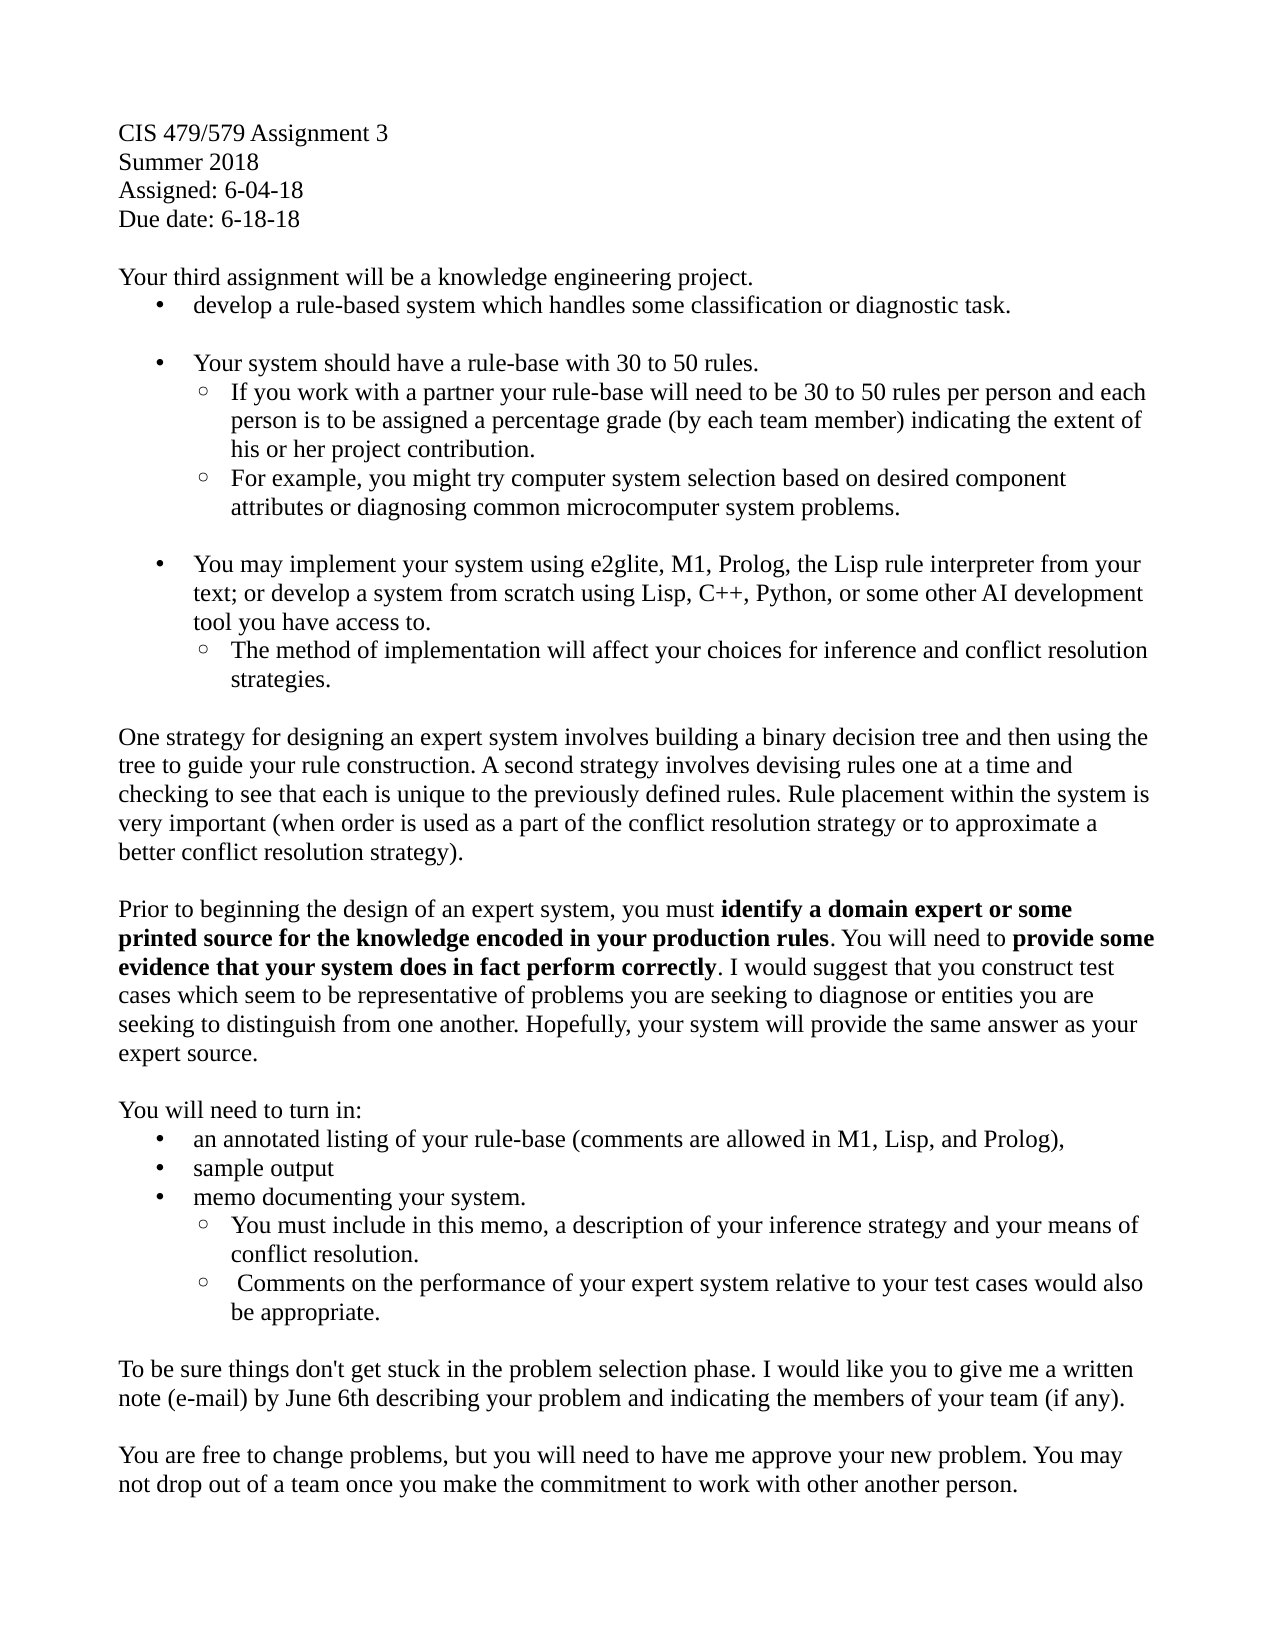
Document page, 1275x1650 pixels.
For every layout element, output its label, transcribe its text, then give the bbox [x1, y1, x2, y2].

list an annotated listing of your rule-base (comments are allowed in M1, Lisp, and Prolog), [156, 1124, 1157, 1153]
list Your system should have a rule-base with 30 to 50 rules. [156, 348, 1157, 377]
text Summer 2018 [118, 147, 1157, 176]
list You must include in this memo, a description of your inference strategy and your means of conflict resolution. [193, 1211, 1157, 1268]
text To be sure things don't get stuck in the problem selection phase. I would like you to give me a written note (e-mail) by June 6th describing your problem and indicating the members of your team (if any). [118, 1354, 1157, 1412]
text Due date: 6-18-18 [118, 204, 1157, 233]
list If you work with a partner your rule-base will need to be 30 to 50 rules per person and each person is to be assigned a percentage grade (by each team member) indicating the extent of his or her project contribution. [193, 377, 1157, 463]
text CIS 479/579 Assignment 3 [118, 118, 1157, 147]
text You will need to turn in: [118, 1096, 1157, 1124]
text Your third assignment will be a knowledge engineering project. [118, 262, 1157, 291]
text Assigned: 6-04-18 [118, 176, 1157, 204]
text You are free to change problems, but you will need to have me approve your new problem. You may not drop out of a team once you make the commitment to work with other another person. [118, 1441, 1157, 1498]
list Comments on the performance of your expert system relative to your test cases would also be appropriate. [193, 1268, 1157, 1326]
list develop a rule-based system which handles some classification or diagnostic task. [156, 291, 1157, 319]
text Prior to beginning the design of an expert system, you must identify a domain expert or some printed source for the knowledge encoded in your production rules. You will need to provide some evidence that your system does in fact perform correctly. I would suggest that you construct test cases which seem to be representative of problems you are seeking to diagnose or entities you are seeking to distinguish from one another. Hopefully, your system will provide the same answer as your expert source. [118, 894, 1157, 1067]
text One strategy for designing an expert system involves building a binary decision tree and then using the tree to guide your rule construction. A second strategy involves devising rules one at a time and checking to see that each is unique to the previously defined rules. Rule placement within the system is very important (when order is used as a part of the conflict resolution strategy or to approximate a better conflict resolution strategy). [118, 722, 1157, 866]
list The method of implementation will affect your choices for inference and conflict resolution strategies. [193, 636, 1157, 693]
list memo documenting your system. [156, 1182, 1157, 1211]
list sample output [156, 1153, 1157, 1182]
list For example, you might try computer system selection based on desired component attributes or diagnosing common microcomputer system problems. [193, 463, 1157, 521]
list You may implement your system using e2glite, M1, Prolog, the Lisp rule interpreter from your text; or develop a system from scratch using Lisp, C++, Python, or some other AI development tool you have access to. [156, 549, 1157, 636]
